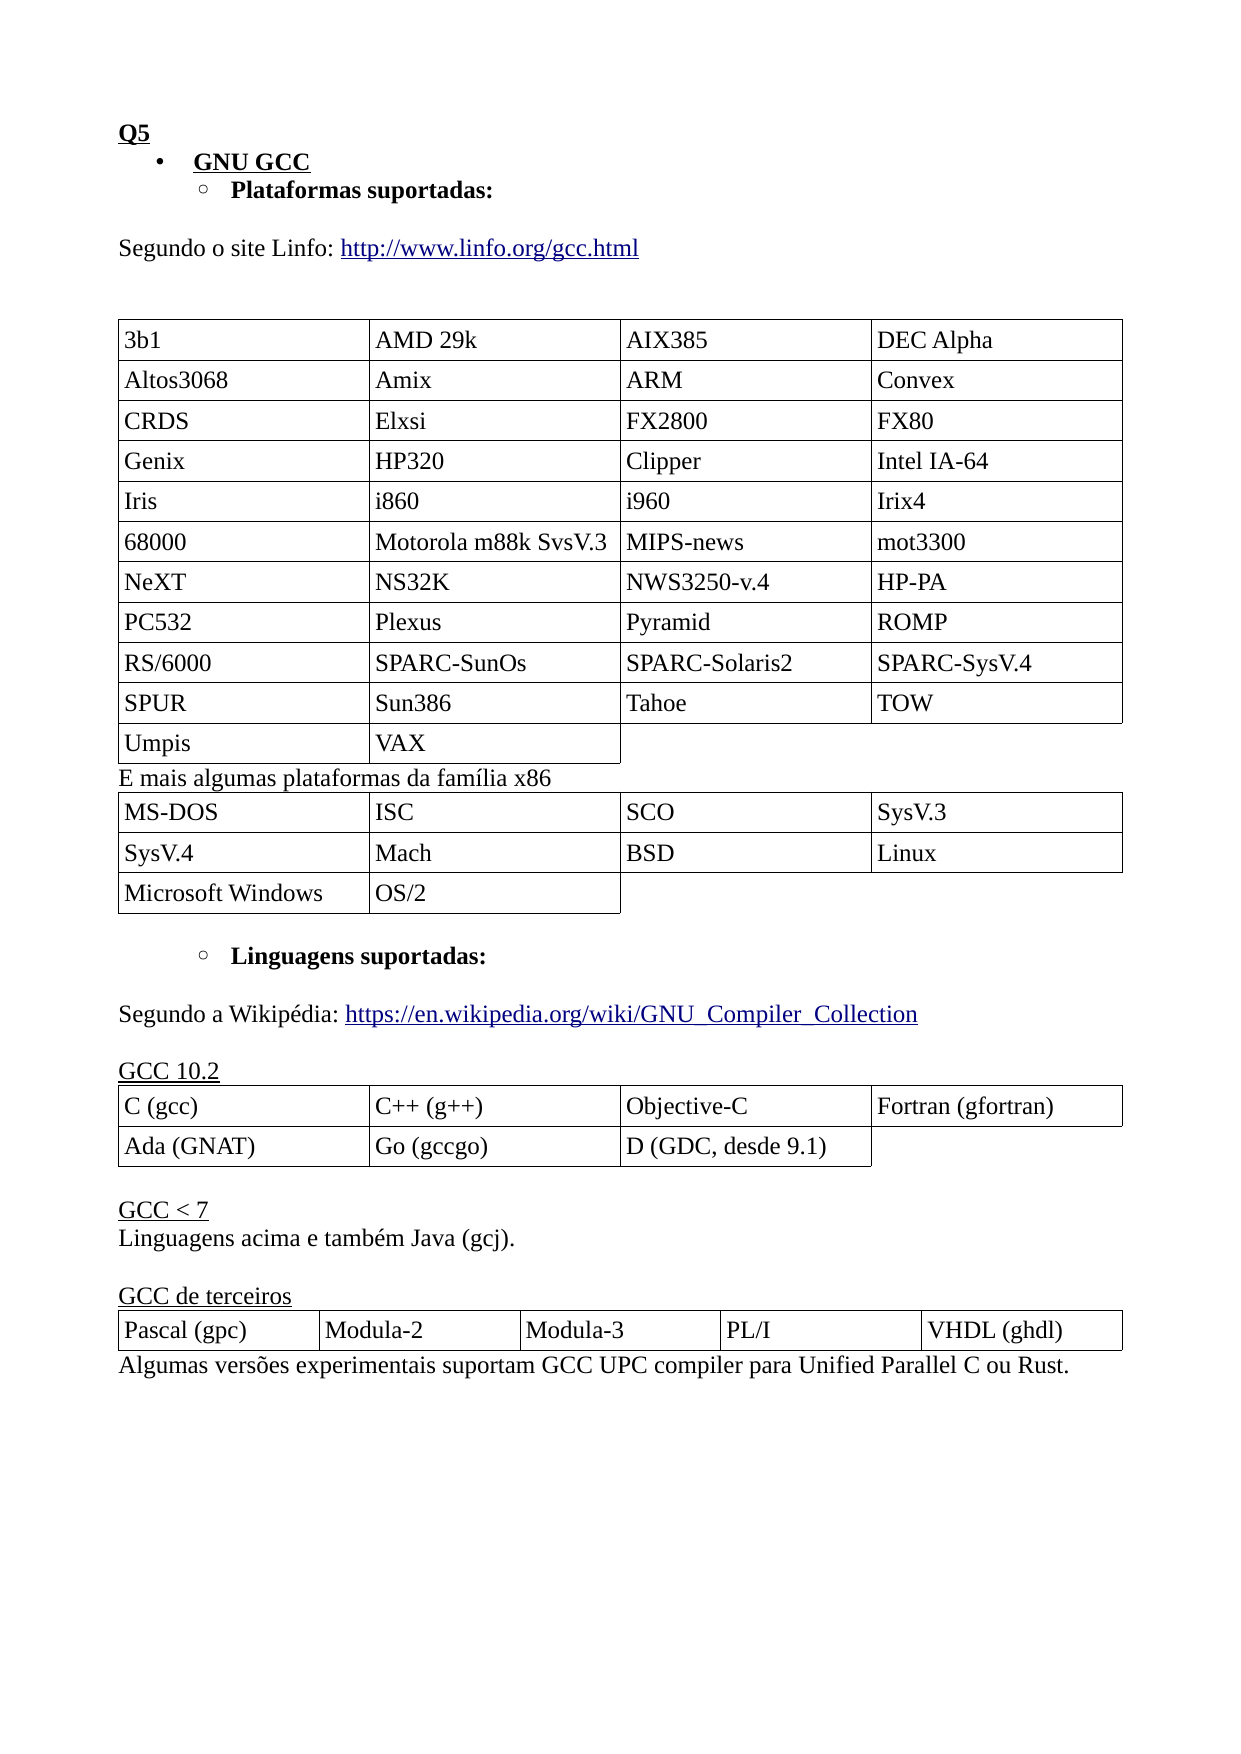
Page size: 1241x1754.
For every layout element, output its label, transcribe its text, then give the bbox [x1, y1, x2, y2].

table_cell Iris [119, 482, 369, 521]
table_header Fortran (gfortran) [872, 1086, 1122, 1126]
table_cell Mach [370, 833, 620, 872]
table_cell RS/6000 [119, 643, 369, 682]
table_header Modula-3 [521, 1311, 720, 1350]
table_cell Pyramid [621, 603, 871, 642]
table_cell OS/2 [370, 873, 620, 913]
table_header AIX385 [621, 320, 871, 360]
table_cell VAX [370, 724, 620, 763]
text Segundo o site Linfo: http://www.linfo.org/gcc.html [118, 233, 1122, 262]
table_cell Irix4 [872, 482, 1122, 521]
table_cell Genix [119, 441, 369, 481]
table_cell TOW [872, 683, 1122, 722]
table_cell Tahoe [621, 683, 871, 722]
list GNU GCC [156, 147, 1122, 176]
table_cell MIPS-news [621, 522, 871, 561]
table_header Modula-2 [320, 1311, 520, 1350]
table_cell Linux [872, 833, 1122, 872]
table_cell BSD [621, 833, 871, 872]
text Segundo a Wikipédia: https://en.wikipedia.org/wiki/GNU_Compiler_Collection [118, 999, 1122, 1028]
table_header Pascal (gpc) [119, 1311, 319, 1350]
table_header SysV.3 [872, 793, 1122, 832]
table_header DEC Alpha [872, 320, 1122, 360]
table_header VHDL (ghdl) [922, 1311, 1122, 1350]
table_header MS-DOS [119, 793, 369, 832]
table_cell [621, 873, 871, 913]
table_header C++ (g++) [370, 1086, 620, 1126]
table_cell SysV.4 [119, 833, 369, 872]
table_cell ROMP [872, 603, 1122, 642]
table_cell FX2800 [621, 401, 871, 440]
table_header 3b1 [119, 320, 369, 360]
table_header PL/I [721, 1311, 921, 1350]
table_cell ARM [621, 361, 871, 400]
table_cell Sun386 [370, 683, 620, 722]
table_cell CRDS [119, 401, 369, 440]
table_cell D (GDC, desde 9.1) [621, 1127, 871, 1166]
text Linguagens acima e também Java (gcj). [118, 1223, 1122, 1252]
table_cell Go (gccgo) [370, 1127, 620, 1166]
text Q5 [118, 118, 1122, 147]
table_cell i860 [370, 482, 620, 521]
table_cell Altos3068 [119, 361, 369, 400]
text Algumas versões experimentais suportam GCC UPC compiler para Unified Parallel C ou Rust. [118, 1351, 1122, 1379]
table_cell Elxsi [370, 401, 620, 440]
list Linguagens suportadas: [193, 941, 1122, 970]
table_header AMD 29k [370, 320, 620, 360]
table_cell mot3300 [872, 522, 1122, 561]
table_cell i960 [621, 482, 871, 521]
table_cell Plexus [370, 603, 620, 642]
table_cell HP-PA [872, 562, 1122, 602]
table_cell Intel IA-64 [872, 441, 1122, 481]
text GCC de terceiros [118, 1281, 1122, 1310]
table_cell SPARC-SysV.4 [872, 643, 1122, 682]
table_cell SPARC-SunOs [370, 643, 620, 682]
table_cell [871, 724, 1122, 763]
table_header SCO [621, 793, 871, 832]
table_cell Amix [370, 361, 620, 400]
table_cell [872, 1127, 1122, 1166]
table_cell HP320 [370, 441, 620, 481]
table_cell Ada (GNAT) [119, 1127, 369, 1166]
table_cell SPUR [119, 683, 369, 722]
text GCC 10.2 [118, 1056, 1122, 1085]
text GCC < 7 [118, 1195, 1122, 1223]
text E mais algumas plataformas da família x86 [118, 763, 1122, 792]
table_cell SPARC-Solaris2 [621, 643, 871, 682]
list Plataformas suportadas: [193, 176, 1122, 204]
table_header C (gcc) [119, 1086, 369, 1126]
table_cell Umpis [119, 724, 369, 763]
table_cell [621, 724, 871, 763]
table_cell Motorola m88k SvsV.3 [370, 522, 620, 561]
table_header ISC [370, 793, 620, 832]
table_header Objective-C [621, 1086, 871, 1126]
table_cell NWS3250-v.4 [621, 562, 871, 602]
table_cell Convex [872, 361, 1122, 400]
table_cell NeXT [119, 562, 369, 602]
table_cell 68000 [119, 522, 369, 561]
table_cell Clipper [621, 441, 871, 481]
table_cell PC532 [119, 603, 369, 642]
table_cell [871, 873, 1122, 913]
table_cell Microsoft Windows [119, 873, 369, 913]
table_cell NS32K [370, 562, 620, 602]
table_cell FX80 [872, 401, 1122, 440]
